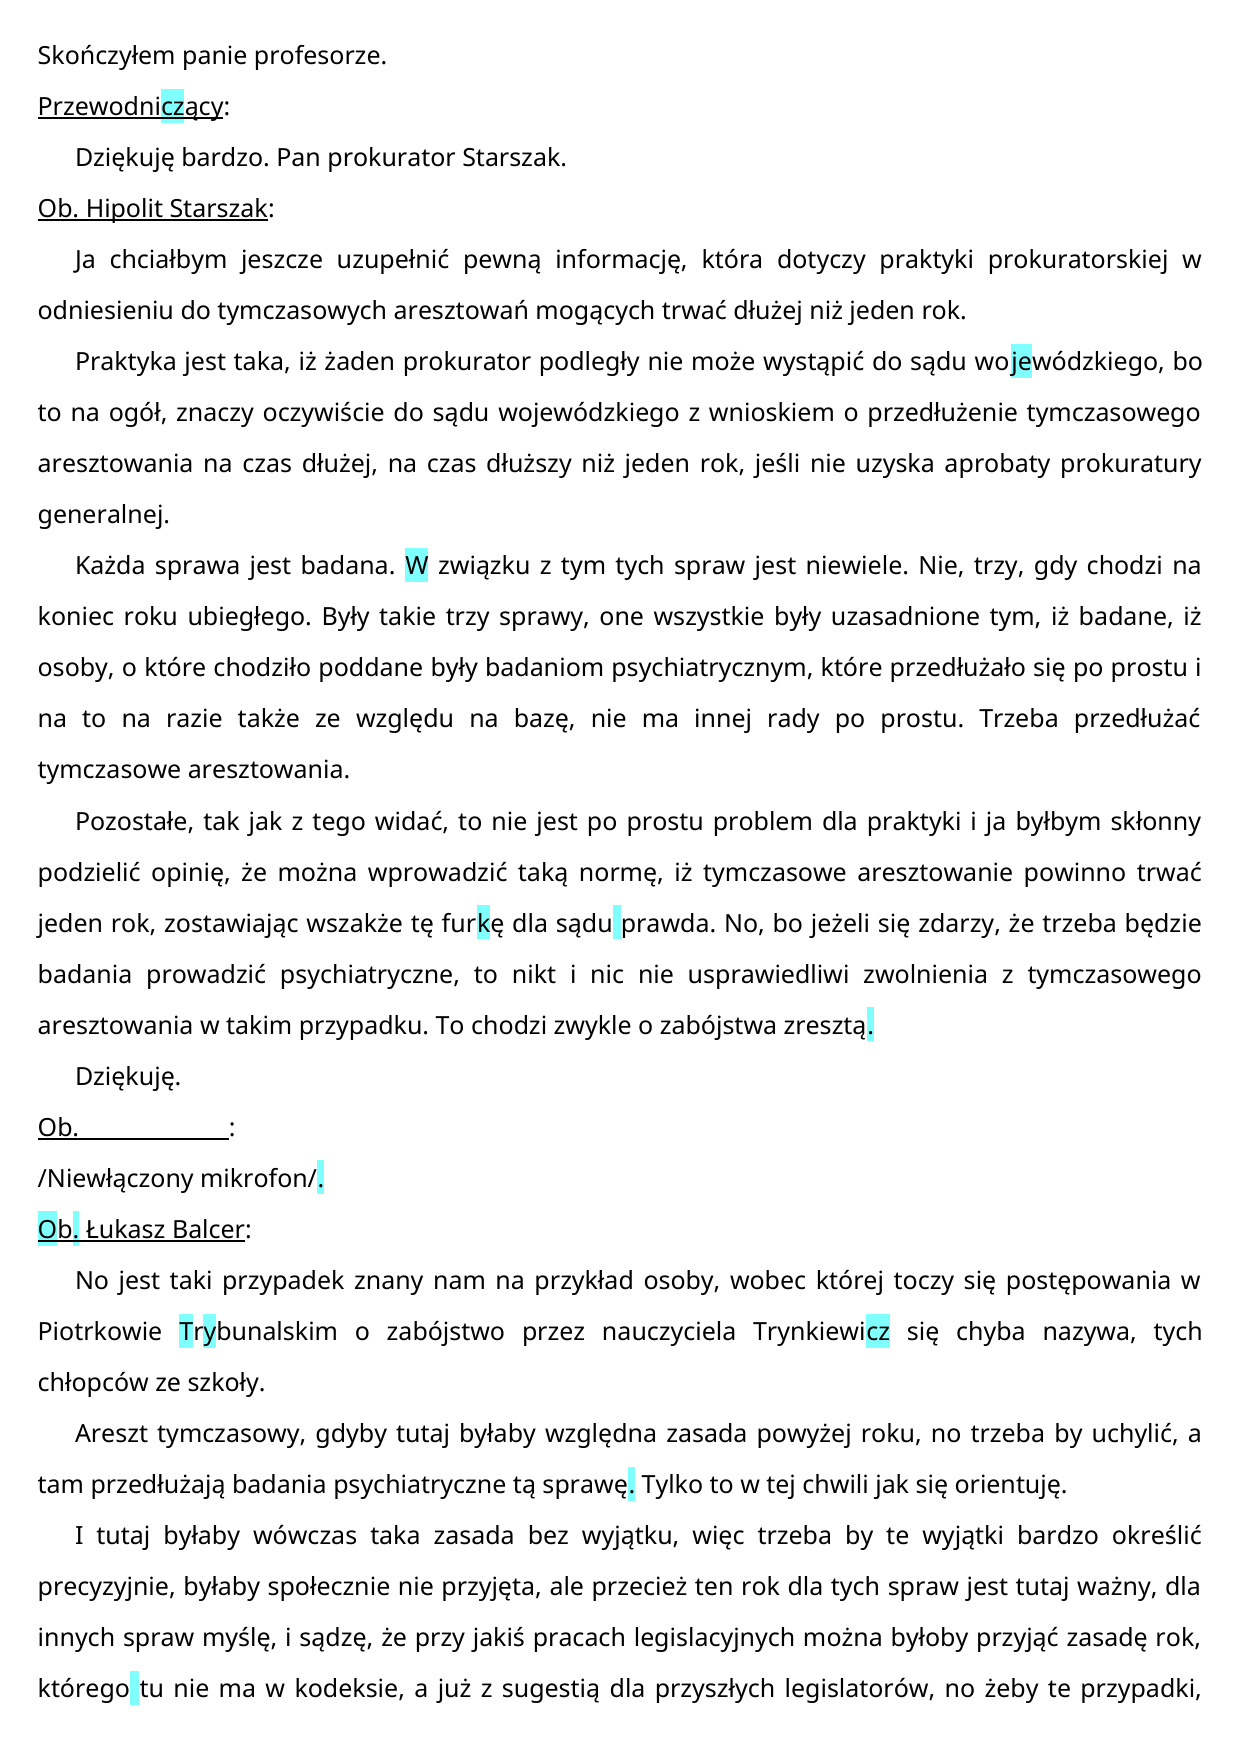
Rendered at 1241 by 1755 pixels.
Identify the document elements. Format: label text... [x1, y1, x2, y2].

text Praktyka jest taka, iż żaden prokurator podległy nie może wystąpić do sądu wojewódzkiego, bo to na ogół, znaczy oczywiście do sądu wojewódzkiego z wnioskiem o przedłużenie tymczasowego aresztowania na czas dłużej, na czas dłuższy niż jeden rok, jeśli nie uzyska aprobaty prokuratury generalnej. [37, 344, 1203, 531]
text Ob. : [37, 1109, 1203, 1143]
text Areszt tymczasowy, gdyby tutaj byłaby względna zasada powyżej roku, no trzeba by uchylić, a tam przedłużają badania psychiatryczne tą sprawę. Tylko to w tej chwili jak się orientuję. [37, 1416, 1203, 1501]
text I tutaj byłaby wówczas taka zasada bez wyjątku, więc trzeba by te wyjątki bardzo określić precyzyjnie, byłaby społecznie nie przyjęta, ale przecież ten rok dla tych spraw jest tutaj ważny, dla innych spraw myślę, i sądzę, że przy jakiś pracach legislacyjnych można byłoby przyjąć zasadę rok, którego tu nie ma w kodeksie, a już z sugestią dla przyszłych legislatorów, no żeby te przypadki, [37, 1518, 1203, 1705]
text Ob. Hipolit Starszak: [37, 191, 1203, 225]
text Przewodniczący: [37, 88, 1203, 123]
text Każda sprawa jest badana. W związku z tym tych spraw jest niewiele. Nie, trzy, gdy chodzi na koniec roku ubiegłego. Były takie trzy sprawy, one wszystkie były uzasadnione tym, iż badane, iż osoby, o które chodziło poddane były badaniom psychiatrycznym, które przedłużało się po prostu i na to na razie także ze względu na bazę, nie ma innej rady po prostu. Trzeba przedłużać tymczasowe aresztowania. [37, 548, 1203, 786]
text /Niewłączony mikrofon/. [37, 1160, 1203, 1194]
text No jest taki przypadek znany nam na przykład osoby, wobec której toczy się postępowania w Piotrkowie Trybunalskim o zabójstwo przez nauczyciela Trynkiewicz się chyba nazywa, tych chłopców ze szkoły. [37, 1262, 1203, 1399]
text Pozostałe, tak jak z tego widać, to nie jest po prostu problem dla praktyki i ja byłbym skłonny podzielić opinię, że można wprowadzić taką normę, iż tymczasowe aresztowanie powinno trwać jeden rok, zostawiając wszakże tę furkę dla sądu prawda. No, bo jeżeli się zdarzy, że trzeba będzie badania prowadzić psychiatryczne, to nikt i nic nie usprawiedliwi zwolnienia z tymczasowego aresztowania w takim przypadku. To chodzi zwykle o zabójstwa zresztą. [37, 803, 1203, 1041]
text Dziękuję bardzo. Pan prokurator Starszak. [37, 139, 1203, 174]
text Dziękuję. [37, 1058, 1203, 1092]
text Ob. Łukasz Balcer: [37, 1211, 1203, 1246]
text Ja chciałbym jeszcze uzupełnić pewną informację, która dotyczy praktyki prokuratorskiej w odniesieniu do tymczasowych aresztowań mogących trwać dłużej niż jeden rok. [37, 242, 1203, 327]
text Skończyłem panie profesorze. [37, 37, 1203, 72]
